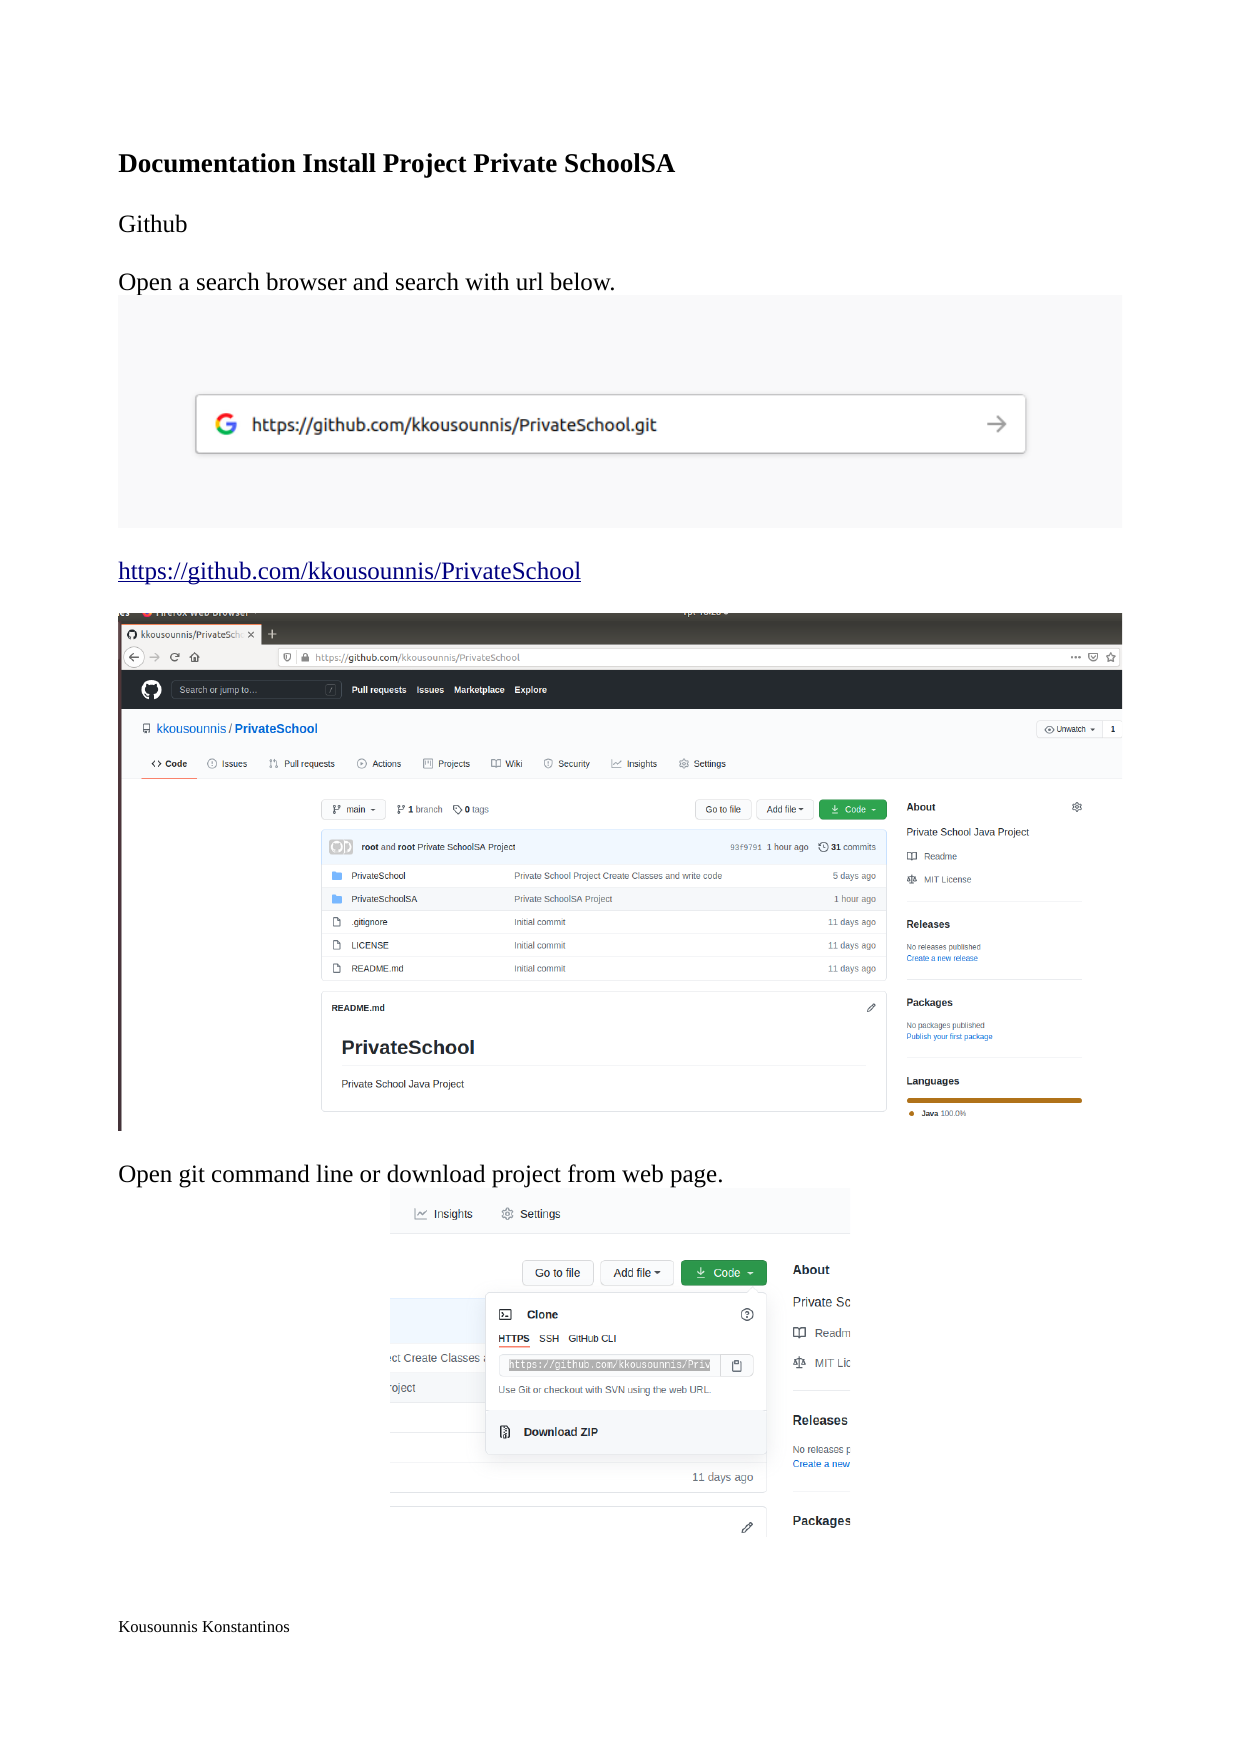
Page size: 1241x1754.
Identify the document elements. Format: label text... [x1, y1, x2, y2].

text Github [118, 209, 1122, 238]
picture [118, 613, 1123, 1131]
text https://github.com/kkousounnis/PrivateSchool [118, 556, 1122, 585]
text Open a search browser and search with url below. [118, 267, 1122, 295]
picture [390, 1188, 851, 1537]
text Documentation Install Project Private SchoolSA [118, 147, 1122, 178]
text Open git command line or download project from web page. [118, 1159, 1122, 1188]
picture [118, 295, 1123, 528]
